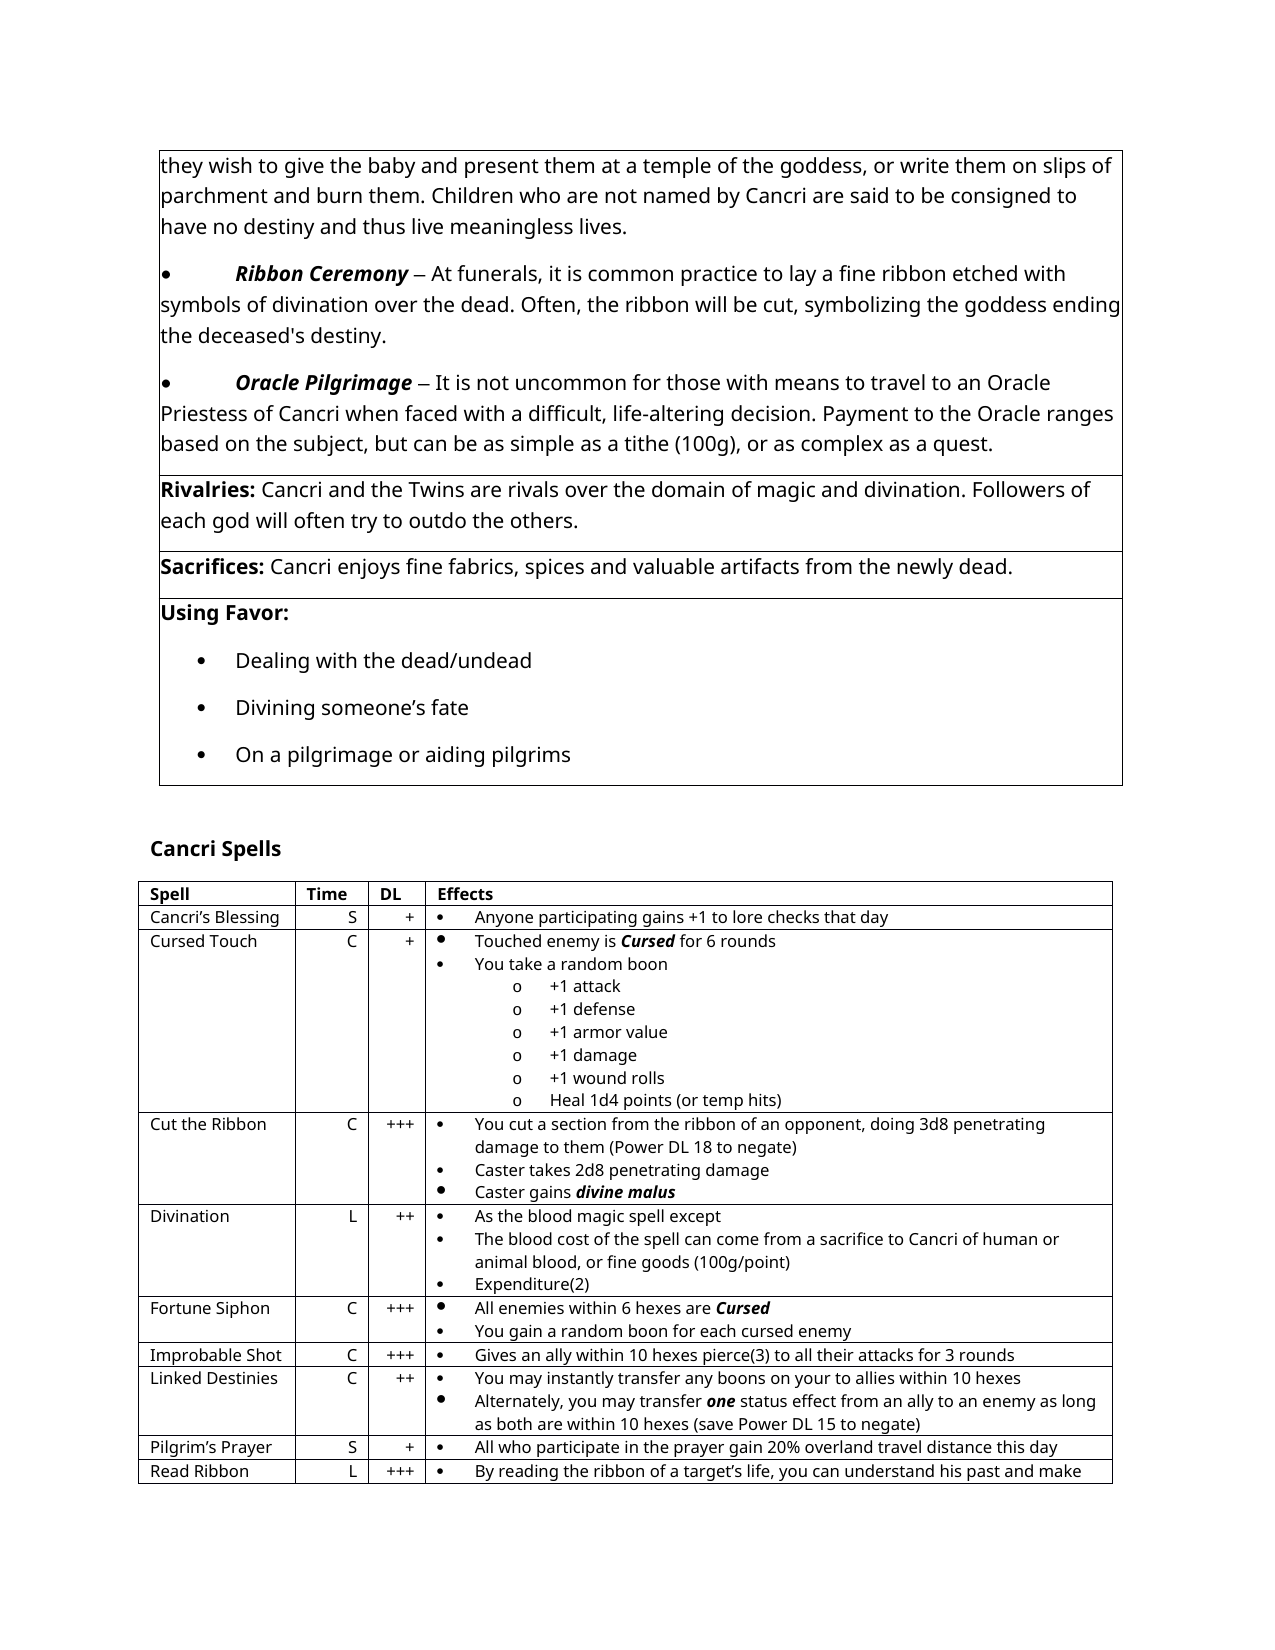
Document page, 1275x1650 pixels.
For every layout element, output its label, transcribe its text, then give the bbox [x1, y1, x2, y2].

table_header Spell [139, 882, 295, 905]
table_cell ++ [369, 1205, 425, 1296]
table_cell S [296, 906, 368, 928]
table_cell + [369, 1436, 425, 1459]
table_cell Improbable Shot [139, 1343, 295, 1366]
table_cell L [296, 1205, 368, 1296]
table_cell they wish to give the baby and present them at a temple of the goddess, or write them on slips of parchment and burn them. Children who are not named by Cancri are said to be consigned to have no destiny and thus live meaningless lives. Ribbon Ceremony – At funerals, it is common practice to lay a fine ribbon etched with symbols of divination over the dead. Often, the ribbon will be cut, symbolizing the goddess ending the deceased's destiny. Oracle Pilgrimage – It is not uncommon for those with means to travel to an Oracle Priestess of Cancri when faced with a difficult, life-altering decision. Payment to the Oracle ranges based on the subject, but can be as simple as a tithe (100g), or as complex as a quest. [160, 151, 1122, 474]
table_cell L [296, 1460, 368, 1482]
table_cell All who participate in the prayer gain 20% overland travel distance this day [426, 1436, 1112, 1459]
table_cell Cursed Touch [139, 930, 295, 1112]
table_cell By reading the ribbon of a target’s life, you can understand his past and make inferences into his future (Power DL 24 negates) Know the target’s history Ask the GM 3 questions about the target’s future [426, 1460, 1112, 1482]
table_cell You may instantly transfer any boons on your to allies within 10 hexes Alternately, you may transfer one status effect from an ally to an enemy as long as both are within 10 hexes (save Power DL 15 to negate) [426, 1367, 1112, 1435]
table_header Effects [426, 882, 1112, 905]
table_cell Read Ribbon [139, 1460, 295, 1482]
table_cell ++ [369, 1367, 425, 1435]
table_cell Linked Destinies [139, 1367, 295, 1435]
table_cell Using Favor: Dealing with the dead/undead Divining someone’s fate On a pilgrimage or aiding pilgrims [160, 599, 1122, 785]
table_cell Divination [139, 1205, 295, 1296]
table_cell +++ [369, 1113, 425, 1204]
table_cell C [296, 930, 368, 1112]
table_cell As the blood magic spell except The blood cost of the spell can come from a sacrifice to Cancri of human or animal blood, or fine goods (100g/point) Expenditure(2) [426, 1205, 1112, 1296]
table_cell C [296, 1113, 368, 1204]
table_cell Rivalries: Cancri and the Twins are rivals over the domain of magic and divination. Followers of each god will often try to outdo the others. [160, 476, 1122, 551]
table_cell C [296, 1343, 368, 1366]
table_cell Touched enemy is Cursed for 6 rounds You take a random boon +1 attack +1 defense +1 armor value +1 damage +1 wound rolls Heal 1d4 points (or temp hits) [426, 930, 1112, 1112]
table_cell S [296, 1436, 368, 1459]
text Cancri Spells [150, 834, 1125, 862]
table_cell Pilgrim’s Prayer [139, 1436, 295, 1459]
table_cell + [369, 906, 425, 928]
table_cell +++ [369, 1460, 425, 1482]
table_header DL [369, 882, 425, 905]
table_cell Sacrifices: Cancri enjoys fine fabrics, spices and valuable artifacts from the newly dead. [160, 552, 1122, 597]
table_header Time [296, 882, 368, 905]
table_cell You cut a section from the ribbon of an opponent, doing 3d8 penetrating damage to them (Power DL 18 to negate) Caster takes 2d8 penetrating damage Caster gains divine malus [426, 1113, 1112, 1204]
table_cell C [296, 1297, 368, 1342]
table_cell All enemies within 6 hexes are Cursed You gain a random boon for each cursed enemy [426, 1297, 1112, 1342]
table_cell Gives an ally within 10 hexes pierce(3) to all their attacks for 3 rounds [426, 1343, 1112, 1366]
table_cell Cut the Ribbon [139, 1113, 295, 1204]
table_cell +++ [369, 1343, 425, 1366]
table_cell Fortune Siphon [139, 1297, 295, 1342]
table_cell Cancri’s Blessing [139, 906, 295, 928]
table_cell +++ [369, 1297, 425, 1342]
table_cell C [296, 1367, 368, 1435]
table_cell + [369, 930, 425, 1112]
table_cell Anyone participating gains +1 to lore checks that day [426, 906, 1112, 928]
